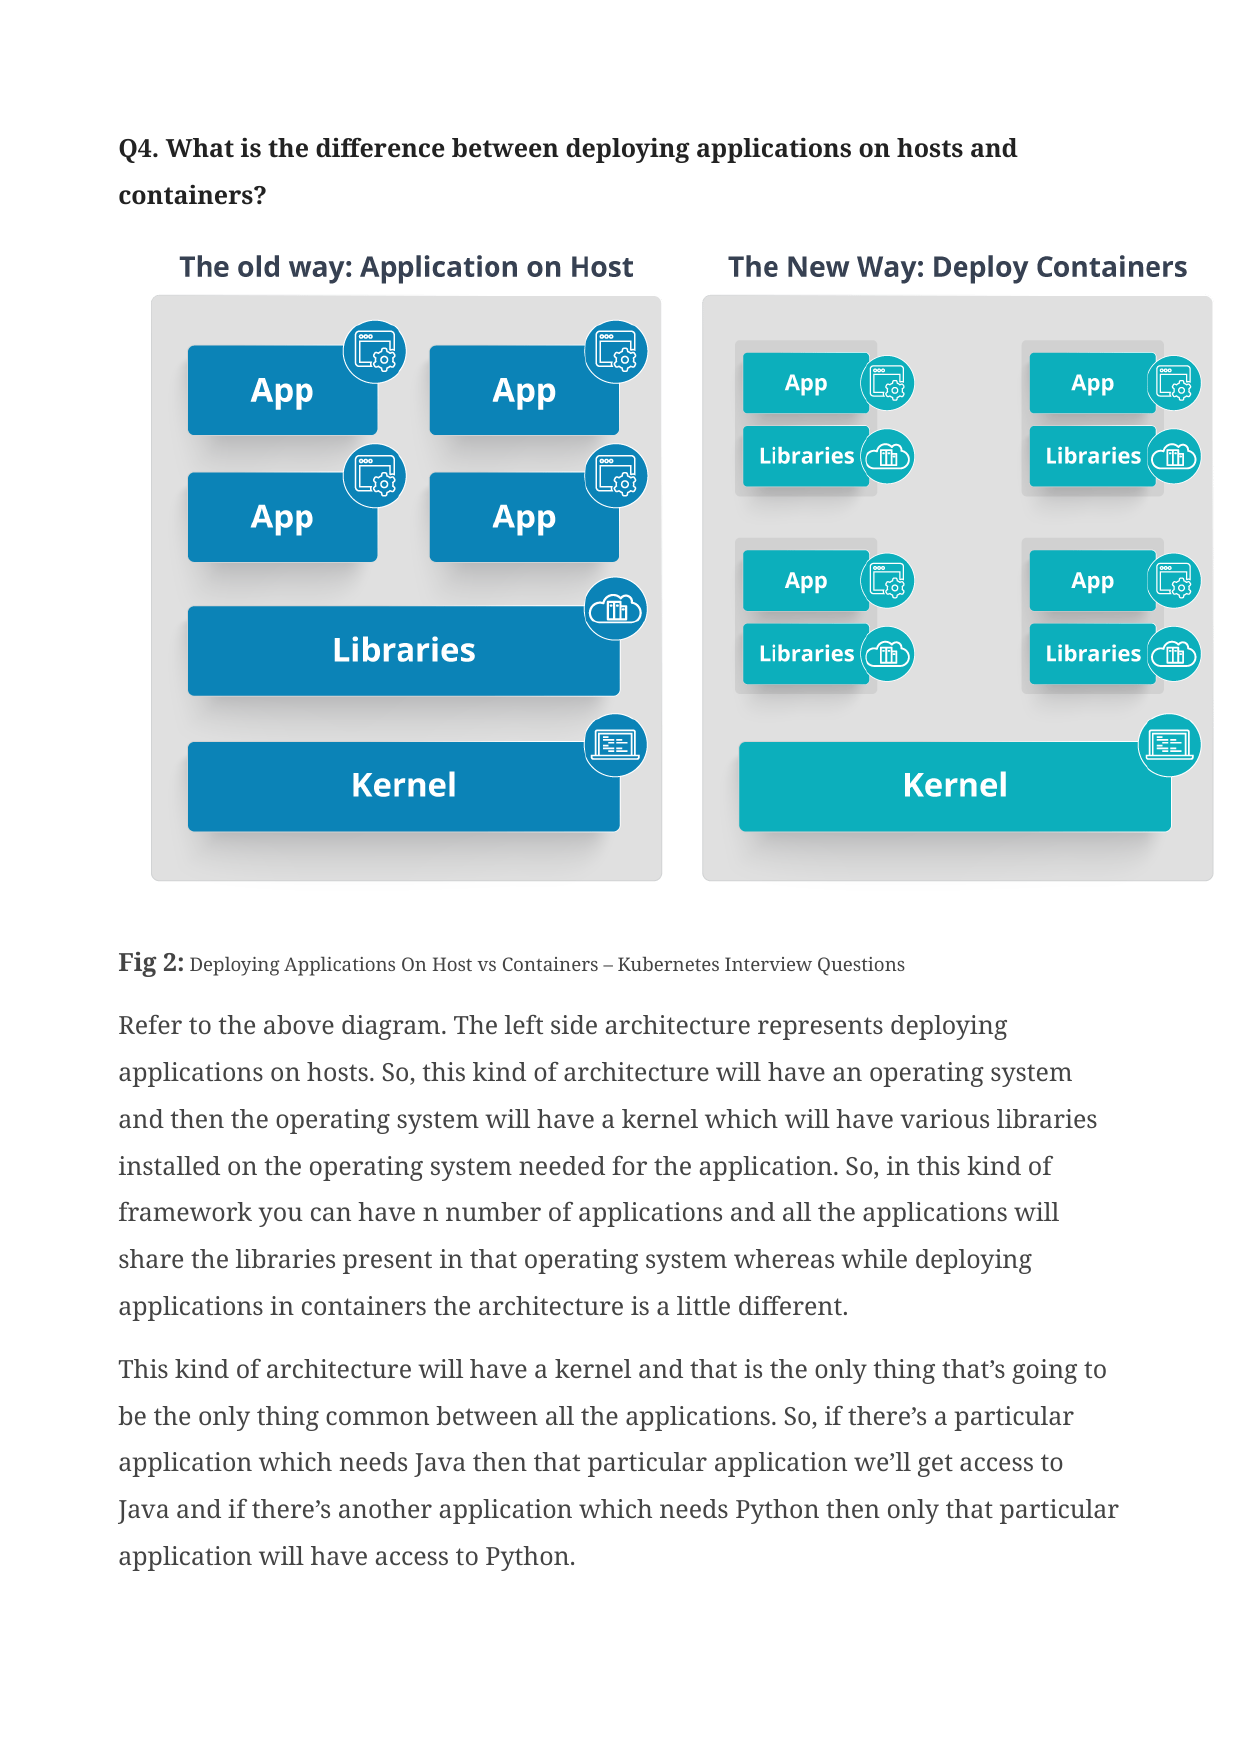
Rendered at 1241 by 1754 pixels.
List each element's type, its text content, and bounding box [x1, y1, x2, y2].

text Fig 2: Deploying Applications On Host vs Containers – Kubernetes Interview Questions [118, 932, 1122, 979]
subtitle Q4. What is the difference between deploying applications on hosts and containers? [118, 118, 1122, 212]
picture [118, 227, 1241, 917]
text Refer to the above diagram. The left side architecture represents deploying applications on hosts. So, this kind of architecture will have an operating system and then the operating system will have a kernel which will have various libraries installed on the operating system needed for the application. So, in this kind of framework you can have n number of applications and all the applications will share the libraries present in that operating system whereas while deploying applications in containers the architecture is a little different. [118, 995, 1122, 1323]
text This kind of architecture will have a kernel and that is the only thing that’s going to be the only thing common between all the applications. So, if there’s a particular application which needs Java then that particular application we’ll get access to Java and if there’s another application which needs Python then only that particular application will have access to Python. [118, 1338, 1122, 1573]
